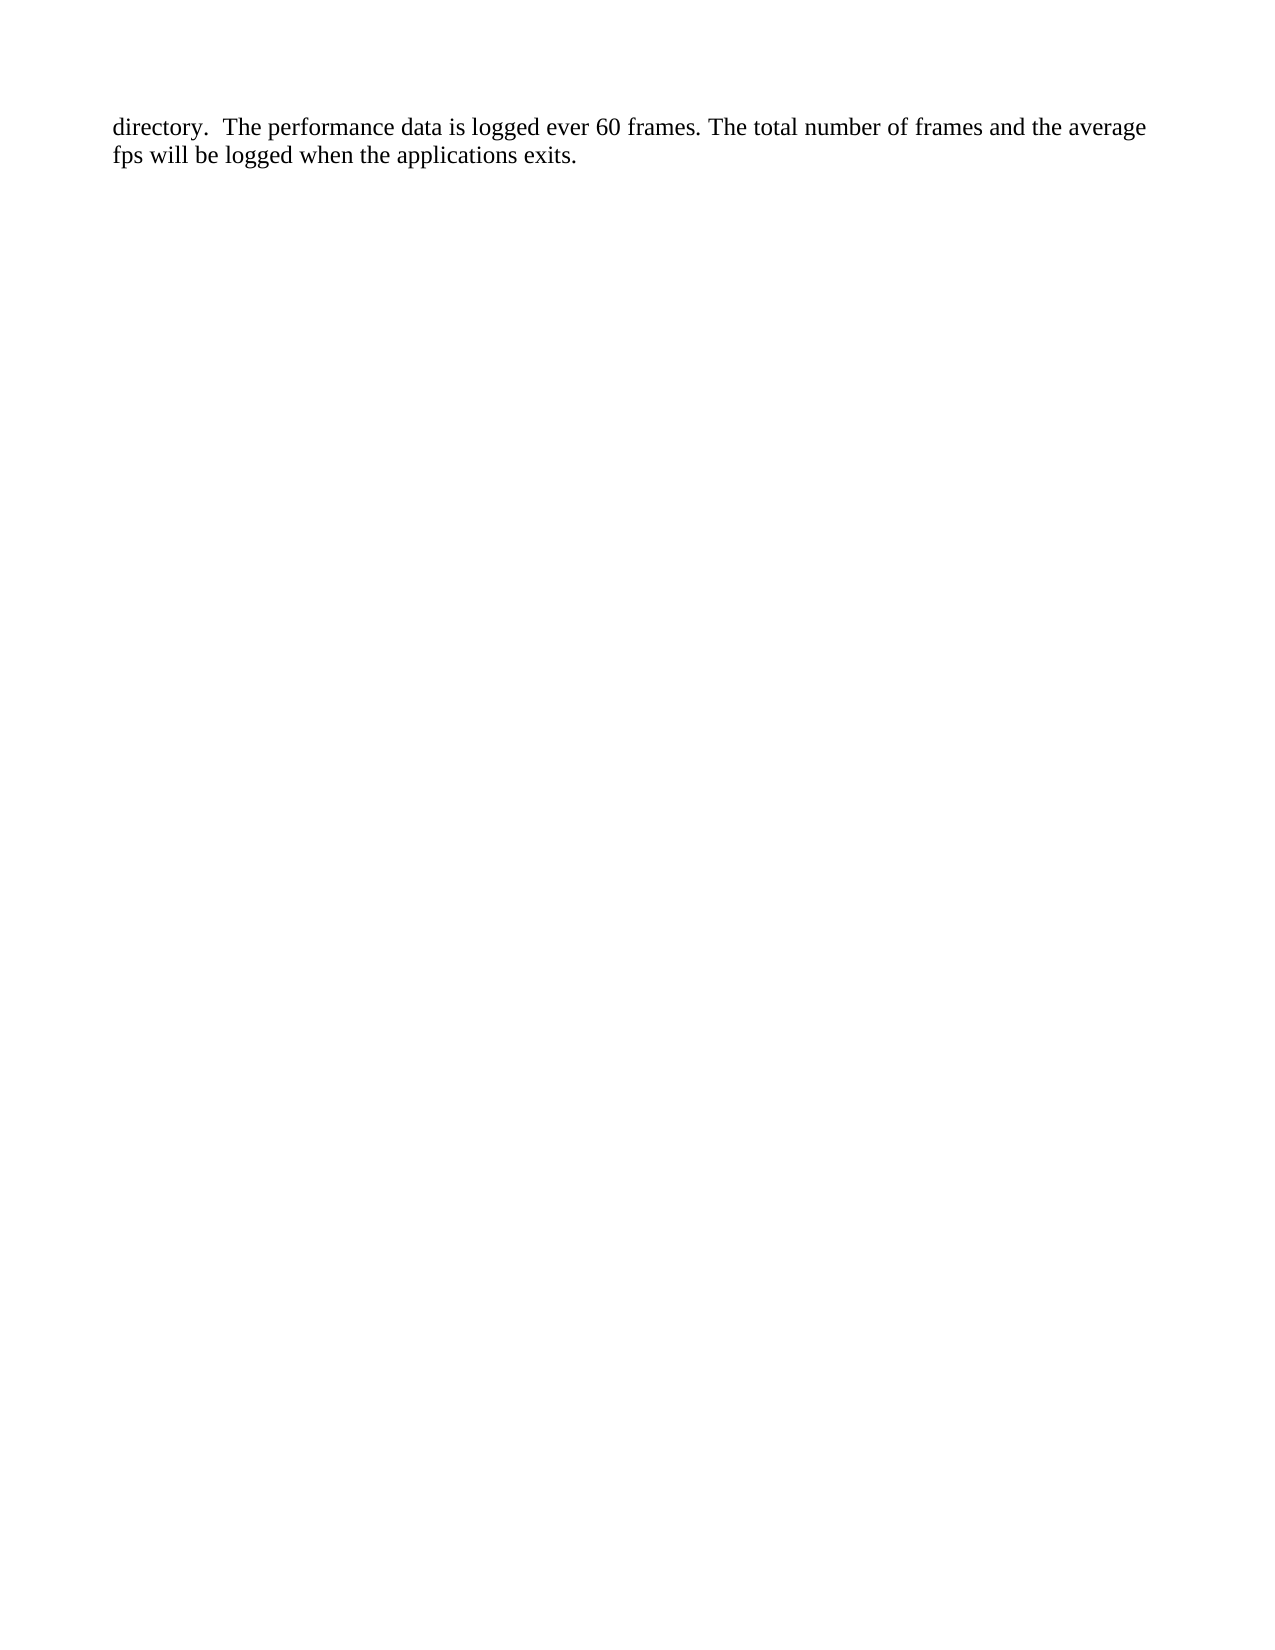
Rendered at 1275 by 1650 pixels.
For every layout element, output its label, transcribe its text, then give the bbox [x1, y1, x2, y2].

text directory. The performance data is logged ever 60 frames. The total number of frames and the average fps will be logged when the applications exits. [112, 112, 1162, 168]
